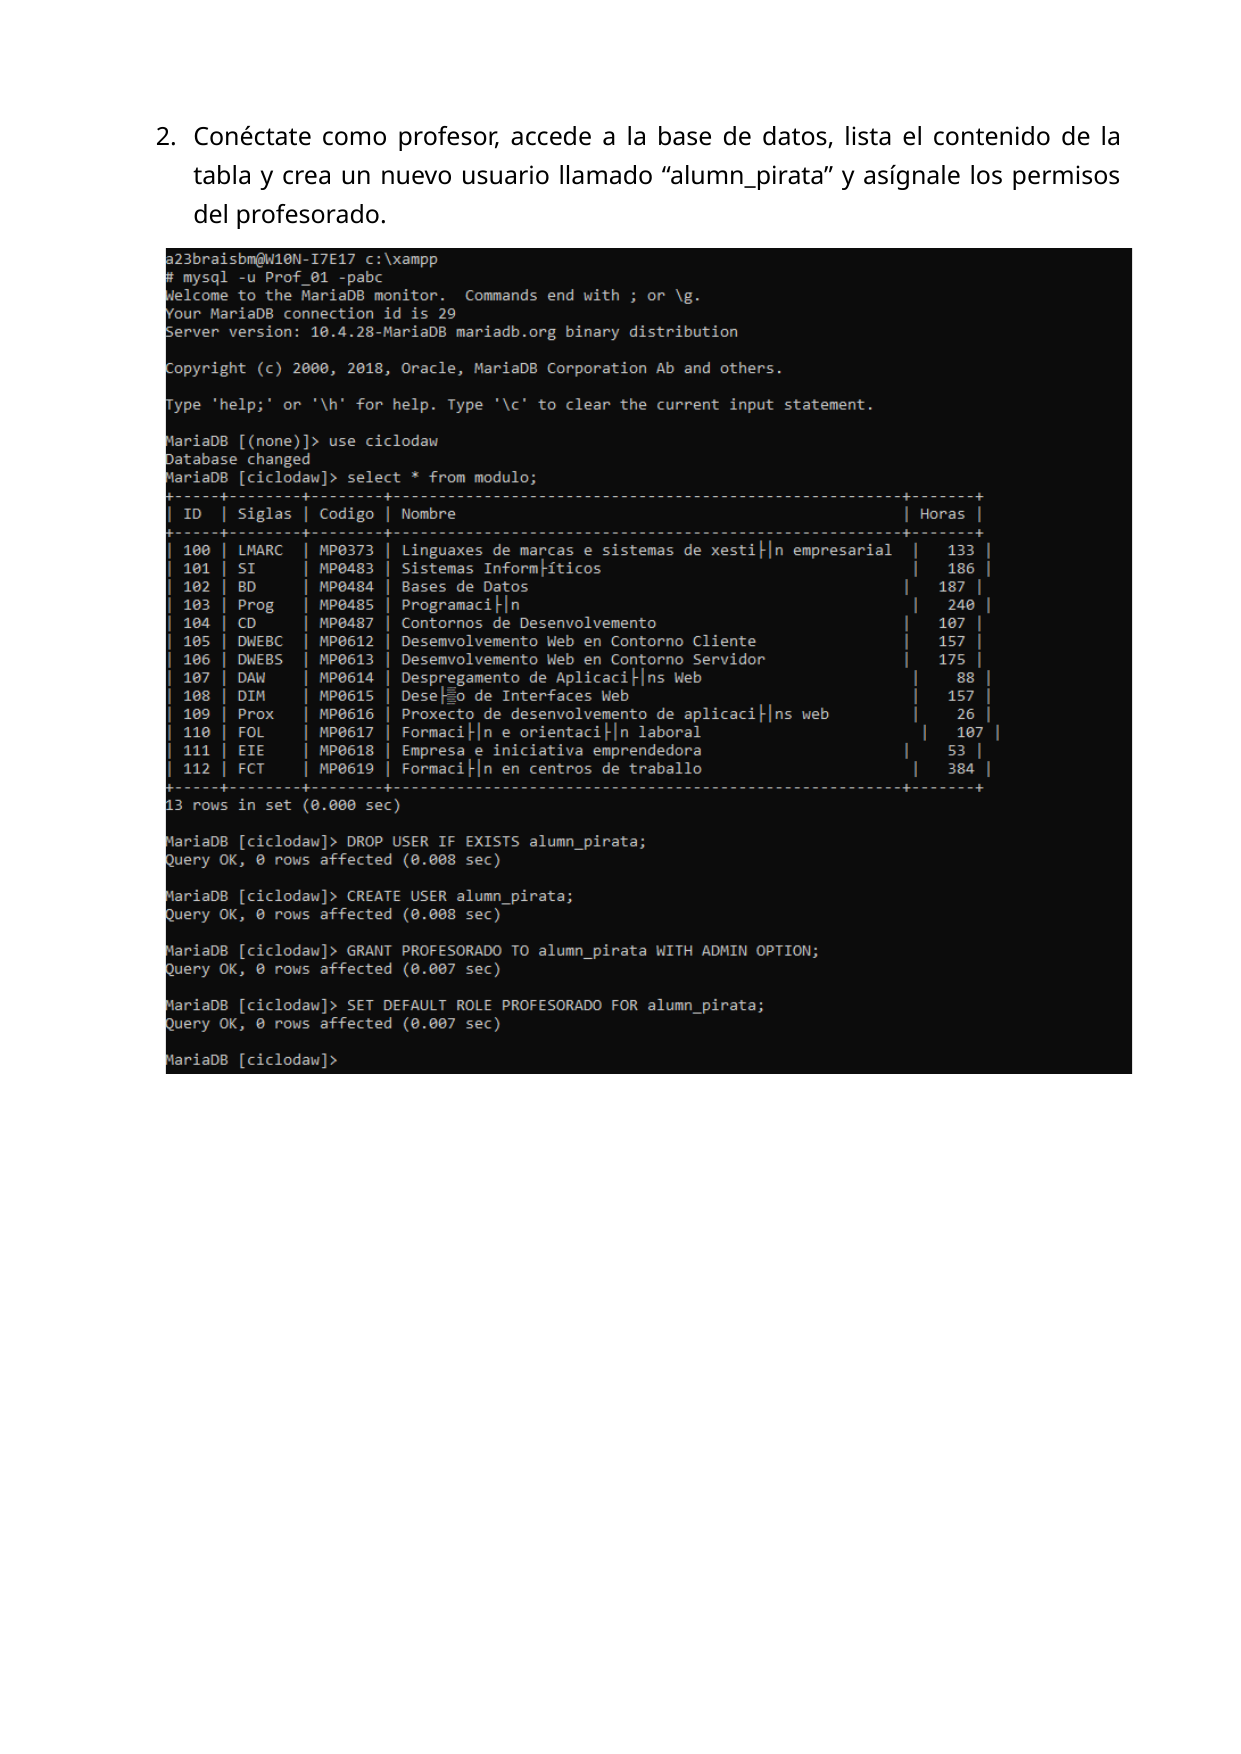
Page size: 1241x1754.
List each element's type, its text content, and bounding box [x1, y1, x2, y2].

picture [165, 248, 1133, 1074]
list Conéctate como profesor, accede a la base de datos, lista el contenido de la tabla y crea un nuevo usuario llamado “alumn_pirata” y asígnale los permisos del profesorado. [156, 118, 1122, 231]
